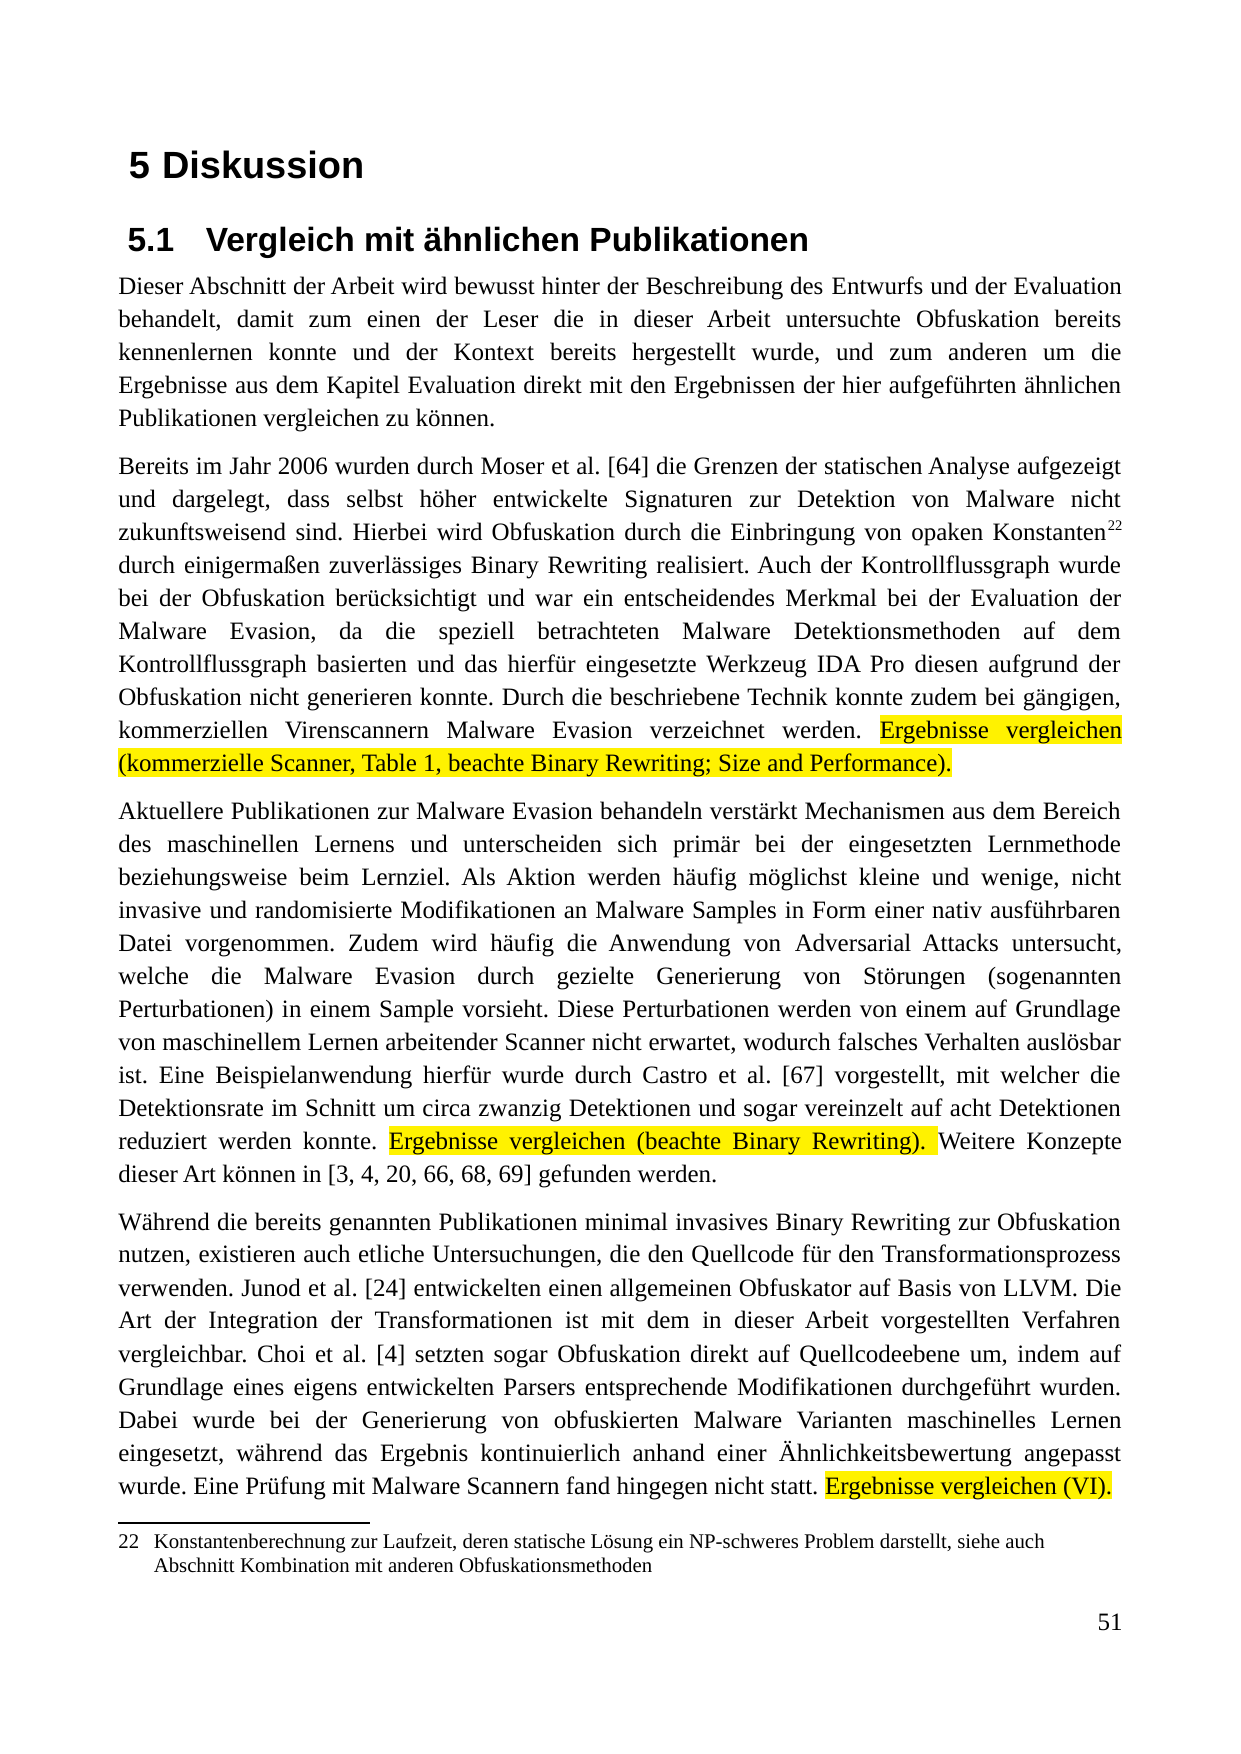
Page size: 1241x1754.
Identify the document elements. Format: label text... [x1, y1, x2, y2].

text Aktuellere Publikationen zur Malware Evasion behandeln verstärkt Mechanismen aus dem Bereich des maschinellen Lernens und unterscheiden sich primär bei der eingesetzten Lernmethode beziehungsweise beim Lernziel. Als Aktion werden häufig möglichst kleine und wenige, nicht invasive und randomisierte Modifikationen an Malware Samples in Form einer nativ ausführbaren Datei vorgenommen. Zudem wird häufig die Anwendung von Adversarial Attacks untersucht, welche die Malware Evasion durch gezielte Generierung von Störungen (sogenannten Perturbationen) in einem Sample vorsieht. Diese Perturbationen werden von einem auf Grundlage von maschinellem Lernen arbeitender Scanner nicht erwartet, wodurch falsches Verhalten auslösbar ist. Eine Beispielanwendung hierfür wurde durch Castro et al. [67] vorgestellt, mit welcher die Detektionsrate im Schnitt um circa zwanzig Detektionen und sogar vereinzelt auf acht Detektionen reduziert werden konnte. Ergebnisse vergleichen (beachte Binary Rewriting). Weitere Konzepte dieser Art können in [3, 4, 20, 66, 68, 69] gefunden werden. [118, 796, 1122, 1188]
subtitle Vergleich mit ähnlichen Publikationen [118, 220, 1122, 259]
text Konstantenberechnung zur Laufzeit, deren statische Lösung ein NP-schweres Problem darstellt, siehe auch Abschnitt Kombination mit anderen Obfuskationsmethoden [118, 1529, 1122, 1577]
text Dieser Abschnitt der Arbeit wird bewusst hinter der Beschreibung des Entwurfs und der Evaluation behandelt, damit zum einen der Leser die in dieser Arbeit untersuchte Obfuskation bereits kennenlernen konnte und der Kontext bereits hergestellt wurde, und zum anderen um die Ergebnisse aus dem Kapitel Evaluation direkt mit den Ergebnissen der hier aufgeführten ähnlichen Publikationen vergleichen zu können. [118, 271, 1122, 432]
text Während die bereits genannten Publikationen minimal invasives Binary Rewriting zur Obfuskation nutzen, existieren auch etliche Untersuchungen, die den Quellcode für den Transformationsprozess verwenden. Junod et al. [24] entwickelten einen allgemeinen Obfuskator auf Basis von LLVM. Die Art der Integration der Transformationen ist mit dem in dieser Arbeit vorgestellten Verfahren vergleichbar. Choi et al. [4] setzten sogar Obfuskation direkt auf Quellcodeebene um, indem auf Grundlage eines eigens entwickelten Parsers entsprechende Modifikationen durchgeführt wurden. Dabei wurde bei der Generierung von obfuskierten Malware Varianten maschinelles Lernen eingesetzt, während das Ergebnis kontinuierlich anhand einer Ähnlichkeitsbewertung angepasst wurde. Eine Prüfung mit Malware Scannern fand hingegen nicht statt. Ergebnisse vergleichen (VI). [118, 1207, 1122, 1499]
subtitle Diskussion [118, 143, 1122, 187]
text Bereits im Jahr 2006 wurden durch Moser et al. [64] die Grenzen der statischen Analyse aufgezeigt und dargelegt, dass selbst höher entwickelte Signaturen zur Detektion von Malware nicht zukunftsweisend sind. Hierbei wird Obfuskation durch die Einbringung von opaken Konstanten durch einigermaßen zuverlässiges Binary Rewriting realisiert. Auch der Kontrollflussgraph wurde bei der Obfuskation berücksichtigt und war ein entscheidendes Merkmal bei der Evaluation der Malware Evasion, da die speziell betrachteten Malware Detektionsmethoden auf dem Kontrollflussgraph basierten und das hierfür eingesetzte Werkzeug IDA Pro diesen aufgrund der Obfuskation nicht generieren konnte. Durch die beschriebene Technik konnte zudem bei gängigen, kommerziellen Virenscannern Malware Evasion verzeichnet werden. Ergebnisse vergleichen (kommerzielle Scanner, Table 1, beachte Binary Rewriting; Size and Performance). [118, 451, 1122, 777]
